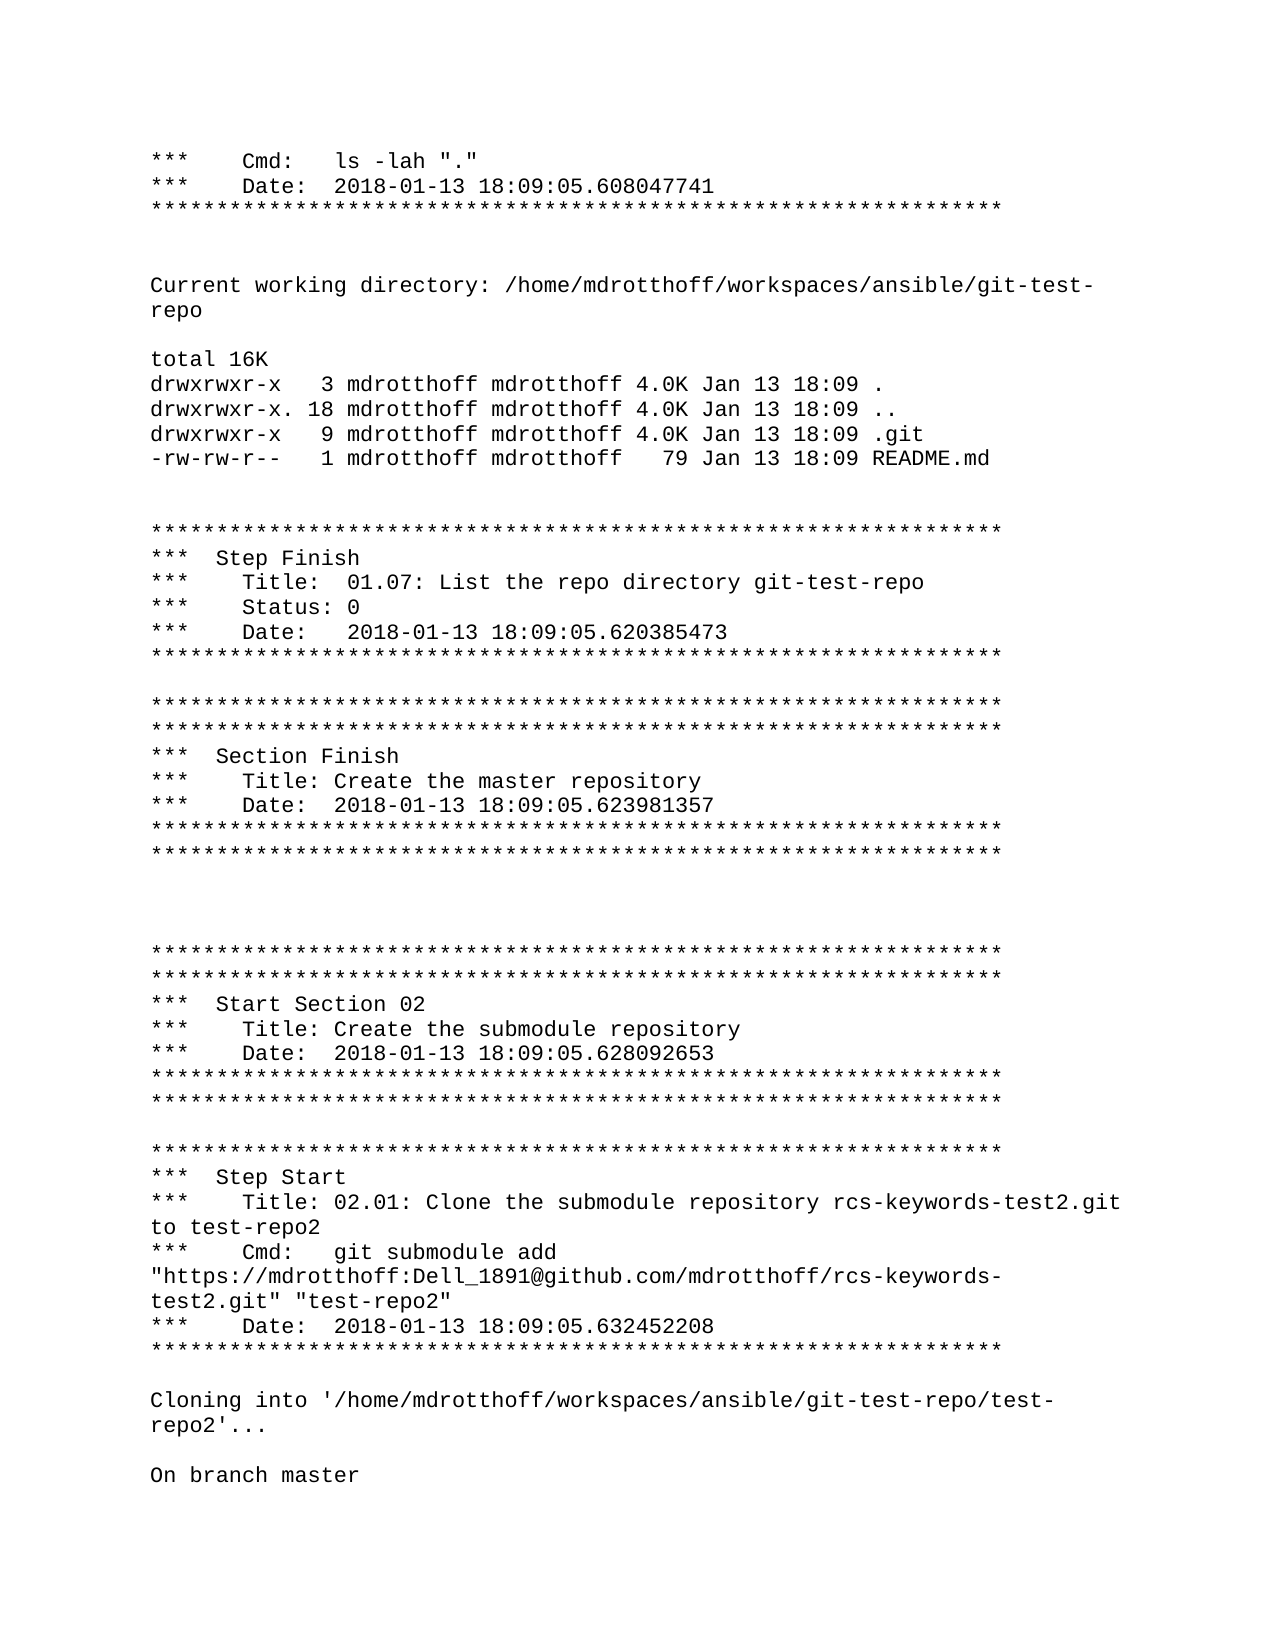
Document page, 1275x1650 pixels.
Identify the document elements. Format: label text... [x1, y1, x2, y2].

text *** Date: 2018-01-13 18:09:05.608047741 [150, 175, 1125, 199]
text *** Date: 2018-01-13 18:09:05.628092653 [150, 1042, 1125, 1067]
text ***************************************************************** [150, 199, 1125, 224]
text ***************************************************************** [150, 1067, 1125, 1092]
text drwxrwxr-x 3 mdrotthoff mdrotthoff 4.0K Jan 13 18:09 . [150, 373, 1125, 398]
text *** Status: 0 [150, 596, 1125, 621]
text *** Title: 01.07: List the repo directory git-test-repo [150, 571, 1125, 596]
text Current working directory: /home/mdrotthoff/workspaces/ansible/git-test-repo [150, 274, 1125, 323]
text ***************************************************************** [150, 1142, 1125, 1166]
text ***************************************************************** [150, 646, 1125, 671]
text *** Step Finish [150, 547, 1125, 571]
text On branch master [150, 1464, 1125, 1489]
text ***************************************************************** [150, 968, 1125, 993]
text *** Date: 2018-01-13 18:09:05.620385473 [150, 621, 1125, 646]
text -rw-rw-r-- 1 mdrotthoff mdrotthoff 79 Jan 13 18:09 README.md [150, 447, 1125, 472]
text *** Cmd: ls -lah "." [150, 150, 1125, 175]
text drwxrwxr-x 9 mdrotthoff mdrotthoff 4.0K Jan 13 18:09 .git [150, 423, 1125, 447]
text ***************************************************************** [150, 1340, 1125, 1365]
text ***************************************************************** [150, 720, 1125, 745]
text ***************************************************************** [150, 695, 1125, 720]
text *** Step Start [150, 1166, 1125, 1191]
text ***************************************************************** [150, 522, 1125, 547]
text *** Cmd: git submodule add "https://mdrotthoff:Dell_1891@github.com/mdrotthoff/rcs-keywords-test2.git" "test-repo2" [150, 1241, 1125, 1315]
text *** Title: 02.01: Clone the submodule repository rcs-keywords-test2.git to test-repo2 [150, 1191, 1125, 1241]
text *** Title: Create the master repository [150, 770, 1125, 794]
text ***************************************************************** [150, 1092, 1125, 1117]
text ***************************************************************** [150, 819, 1125, 844]
text ***************************************************************** [150, 844, 1125, 869]
text ***************************************************************** [150, 943, 1125, 968]
text Cloning into '/home/mdrotthoff/workspaces/ansible/git-test-repo/test-repo2'... [150, 1389, 1125, 1439]
text drwxrwxr-x. 18 mdrotthoff mdrotthoff 4.0K Jan 13 18:09 .. [150, 398, 1125, 423]
text *** Date: 2018-01-13 18:09:05.632452208 [150, 1315, 1125, 1340]
text *** Start Section 02 [150, 993, 1125, 1018]
text *** Title: Create the submodule repository [150, 1018, 1125, 1042]
text *** Date: 2018-01-13 18:09:05.623981357 [150, 794, 1125, 819]
text *** Section Finish [150, 745, 1125, 770]
text total 16K [150, 348, 1125, 373]
